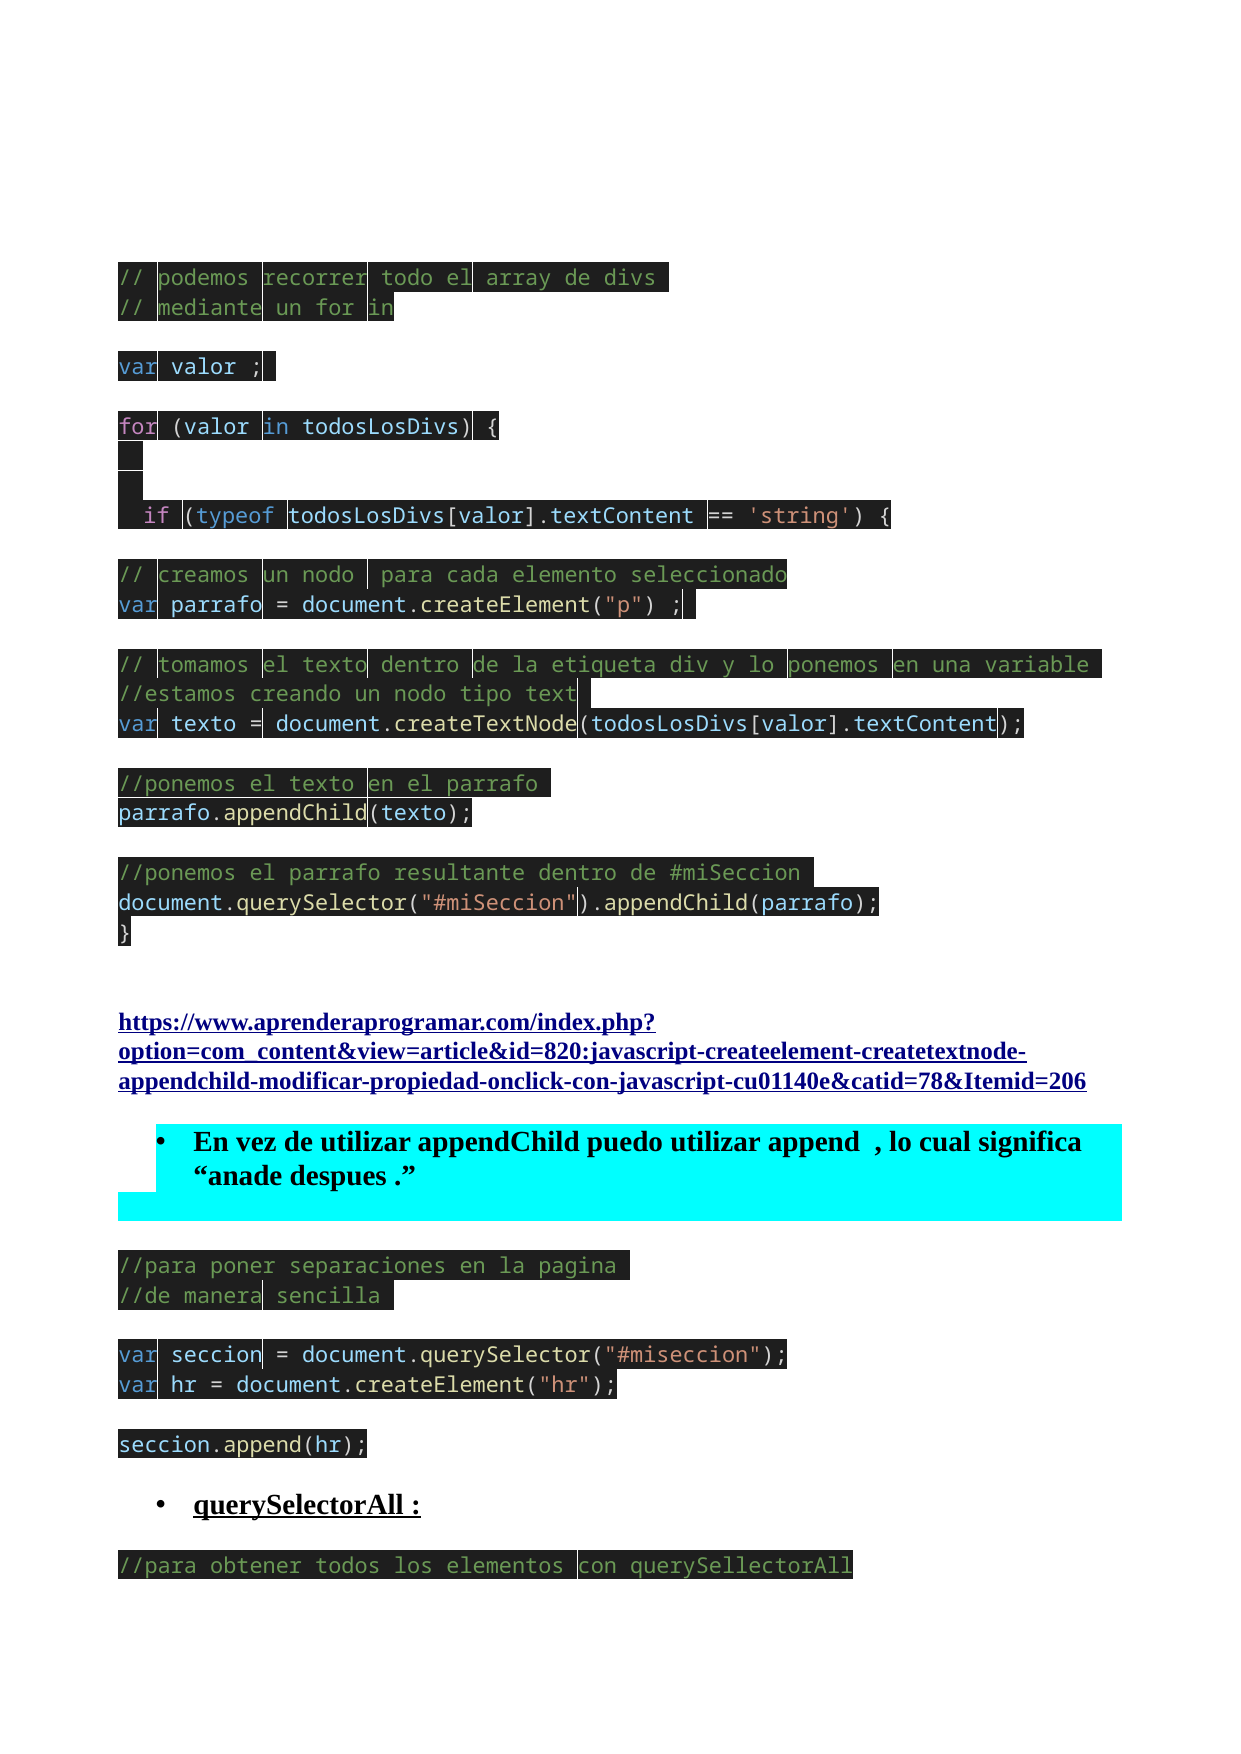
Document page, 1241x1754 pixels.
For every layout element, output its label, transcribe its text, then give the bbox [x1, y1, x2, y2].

text var texto = document.createTextNode(todosLosDivs[valor].textContent); [118, 708, 1122, 738]
text } [118, 916, 1122, 946]
text parrafo.appendChild(texto); [118, 797, 1122, 827]
text var parrafo = document.createElement("p") ; [118, 589, 1122, 619]
text seccion.append(hr); [118, 1429, 1122, 1458]
text // podemos recorrer todo el array de divs [118, 262, 1122, 292]
text // mediante un for in [118, 292, 1122, 321]
text // creamos un nodo para cada elemento seleccionado [118, 559, 1122, 589]
list querySelectorAll : [156, 1487, 1122, 1521]
text if (typeof todosLosDivs[valor].textContent == 'string') { [118, 500, 1122, 529]
text //ponemos el texto en el parrafo [118, 768, 1122, 797]
text //de manera sencilla [118, 1280, 1122, 1310]
text https://www.aprenderaprogramar.com/index.php?option=com_content&view=article&id=820:javascript-createelement-createtextnode-appendchild-modificar-propiedad-onclick-con-javascript-cu01140e&catid=78&Itemid=206 [118, 1006, 1122, 1095]
text document.querySelector("#miSeccion").appendChild(parrafo); [118, 887, 1122, 916]
list En vez de utilizar appendChild puedo utilizar append , lo cual significa “anade despues .” [156, 1124, 1122, 1192]
text var valor ; [118, 351, 1122, 381]
text //ponemos el parrafo resultante dentro de #miSeccion [118, 857, 1122, 887]
text //para obtener todos los elementos con querySellectorAll [118, 1550, 1122, 1579]
text var hr = document.createElement("hr"); [118, 1369, 1122, 1399]
text //para poner separaciones en la pagina [118, 1250, 1122, 1280]
text for (valor in todosLosDivs) { [118, 411, 1122, 440]
text var seccion = document.querySelector("#miseccion"); [118, 1339, 1122, 1369]
text // tomamos el texto dentro de la etiqueta div y lo ponemos en una variable [118, 648, 1122, 678]
text //estamos creando un nodo tipo text [118, 678, 1122, 708]
